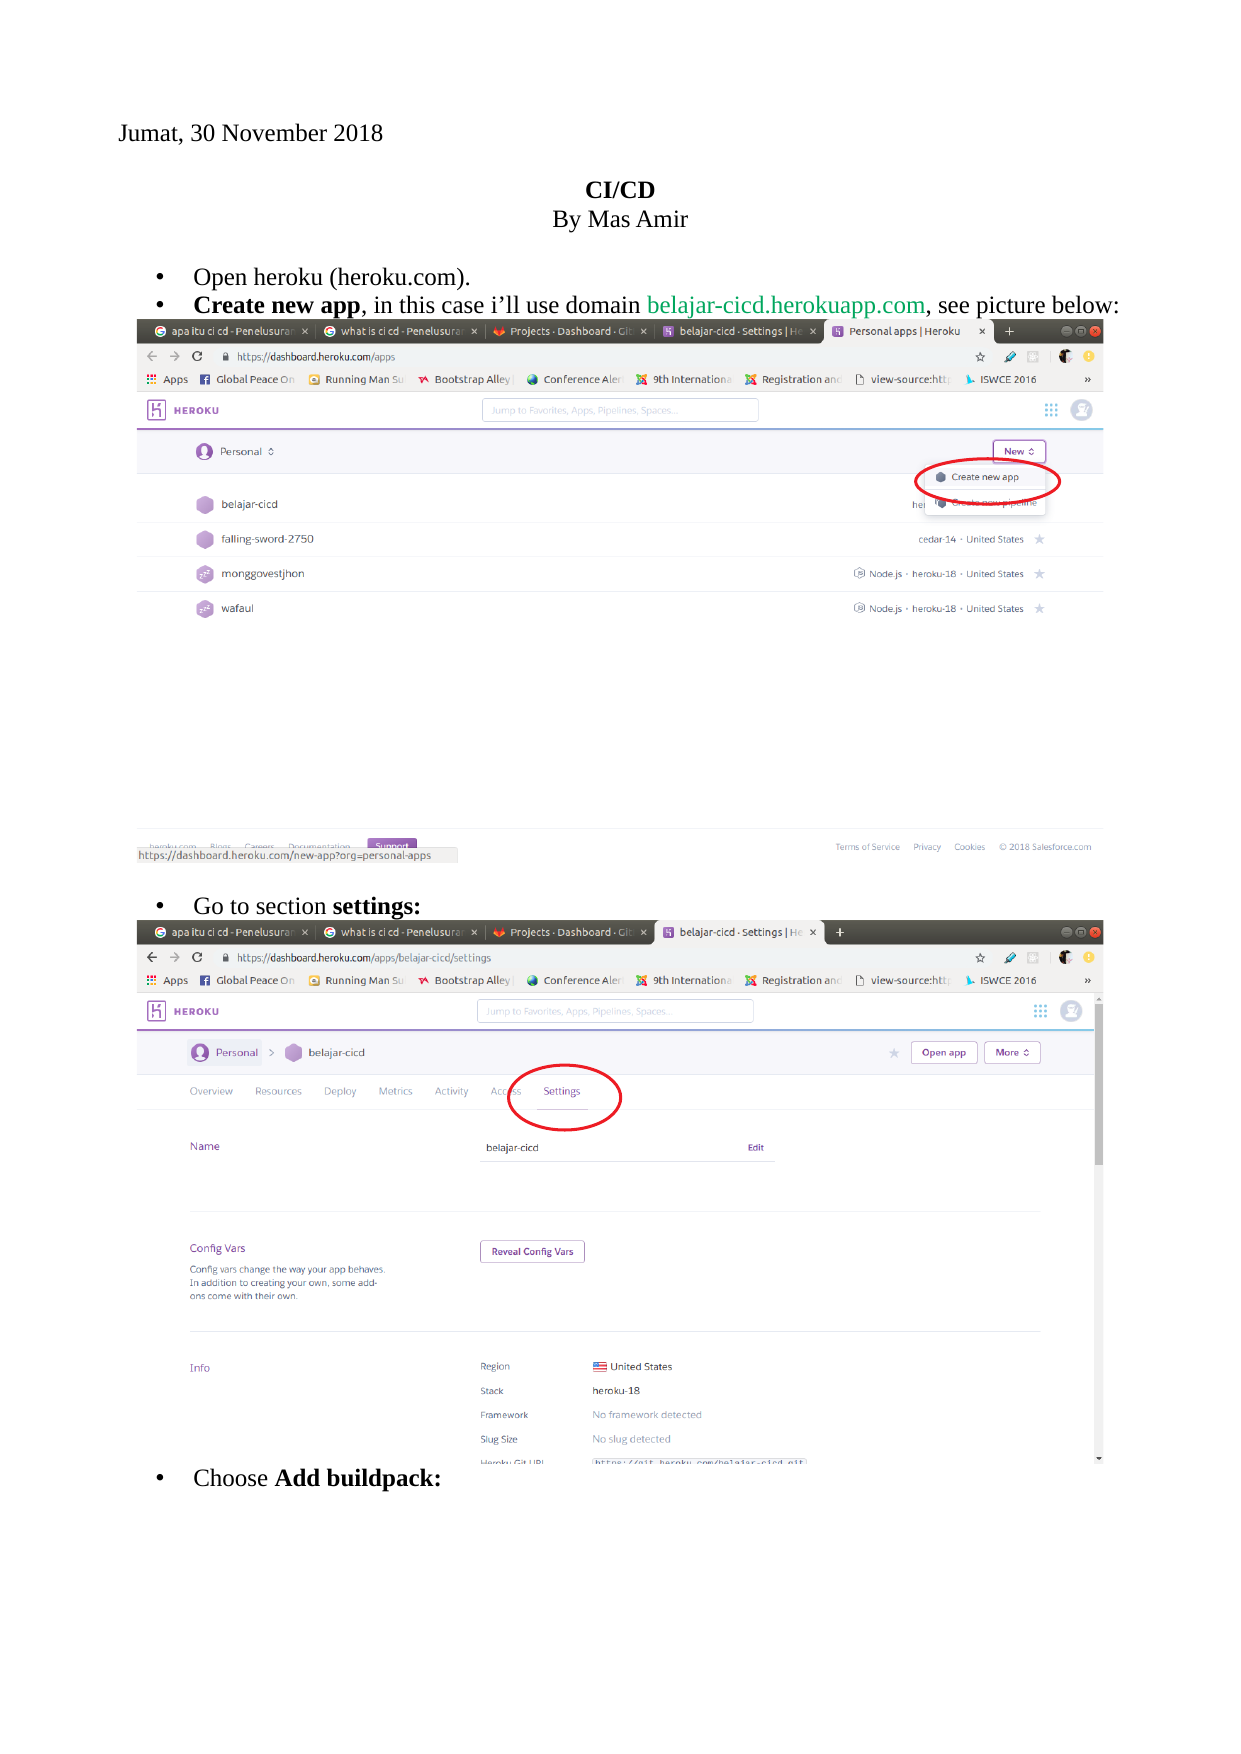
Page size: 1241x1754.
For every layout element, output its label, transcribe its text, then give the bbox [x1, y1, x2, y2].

text By Mas Amir [118, 204, 1122, 233]
list Choose Add buildpack: [156, 1211, 1122, 1492]
picture [136, 319, 1104, 863]
list Go to section settings: [156, 891, 1122, 920]
picture [136, 920, 1104, 1464]
text Jumat, 30 November 2018 [118, 118, 1122, 147]
text CI/CD [118, 176, 1122, 204]
list Open heroku (heroku.com). [156, 262, 1122, 291]
list Create new app, in this case i’ll use domain belajar-cicd.herokuapp.com, see picture below: [156, 291, 1122, 319]
